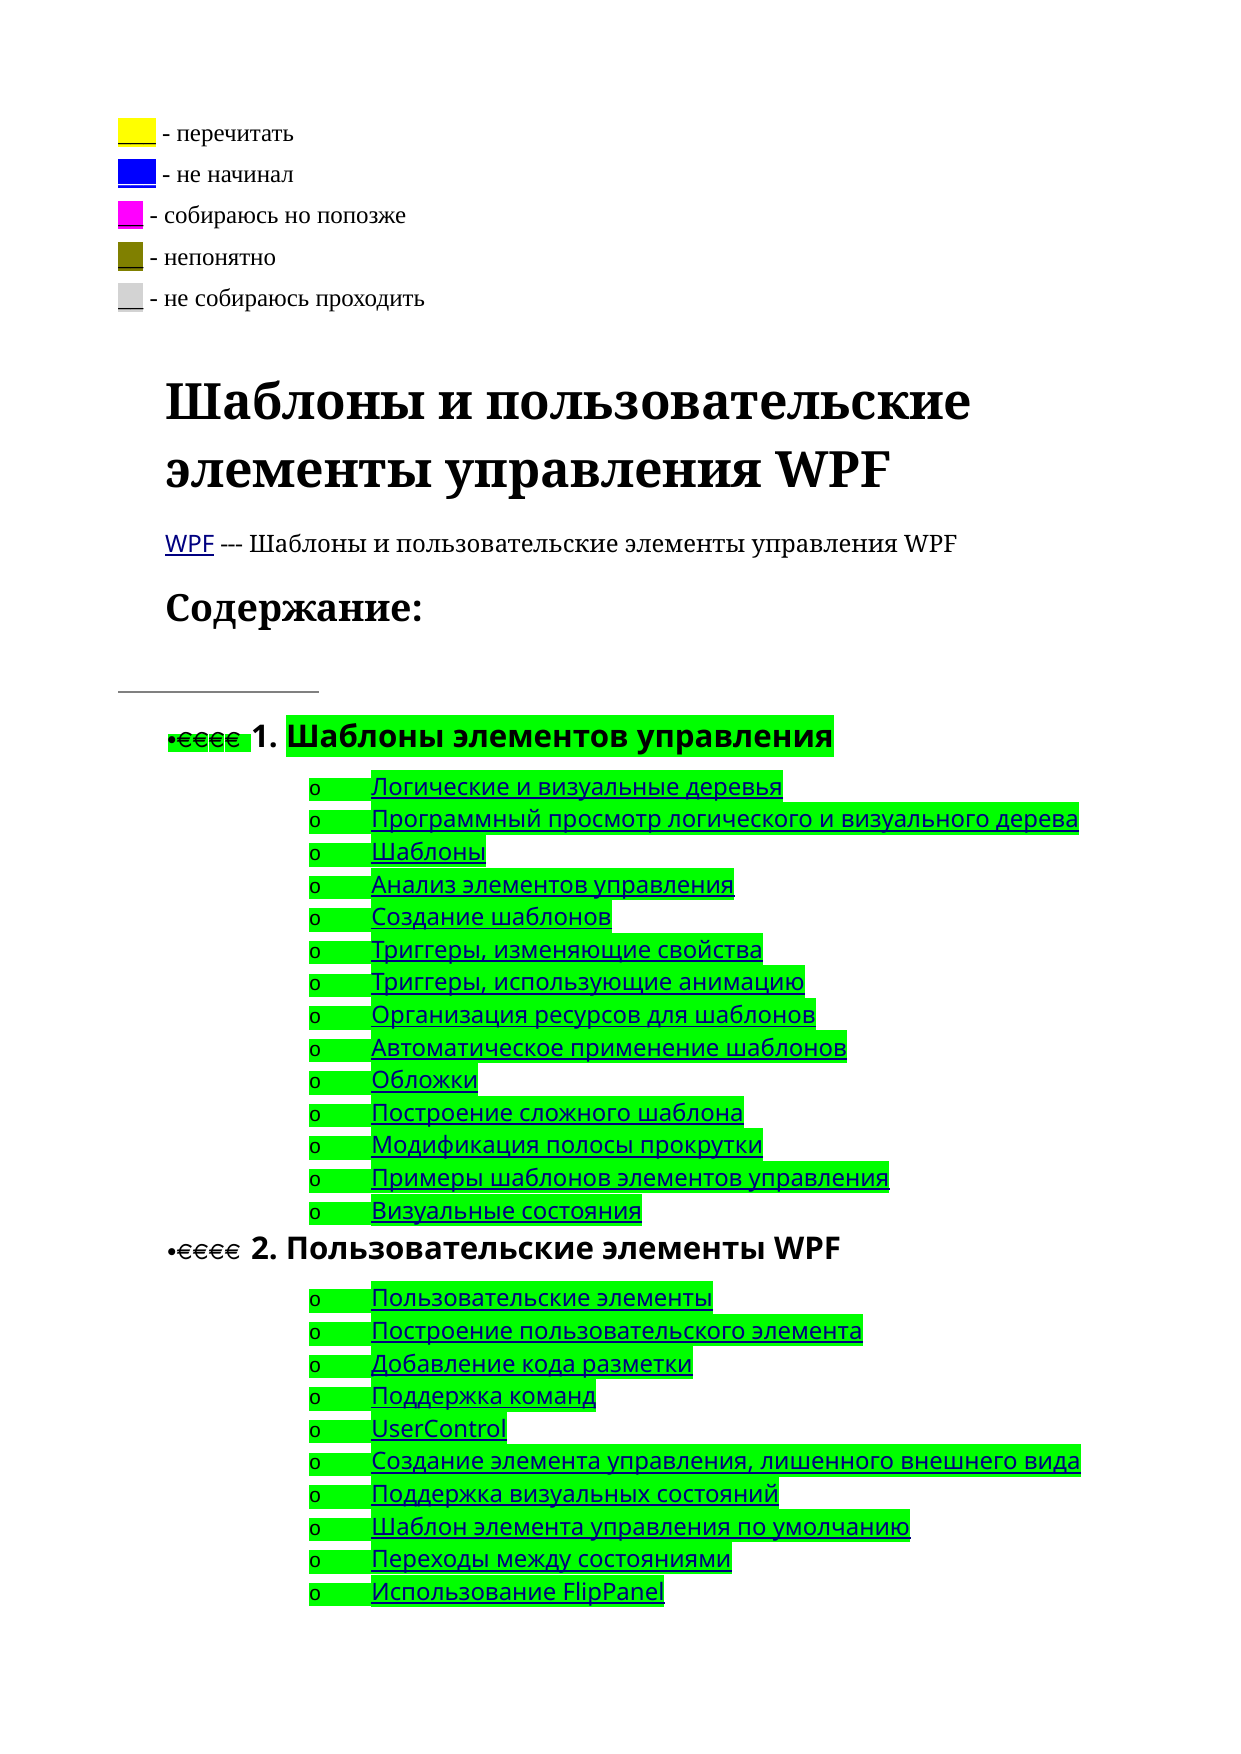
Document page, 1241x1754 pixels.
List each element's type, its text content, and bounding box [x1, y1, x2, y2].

text o Шаблон элемента управления по умолчанию [309, 1509, 1122, 1542]
text o Добавление кода разметки [309, 1346, 1122, 1379]
text o Автоматическое применение шаблонов [309, 1030, 1122, 1063]
text __ - не собираюсь проходить [118, 283, 1122, 312]
text o Визуальные состояния [309, 1193, 1122, 1226]
text · 1. Шаблоны элементов управления [168, 714, 1122, 757]
text ___ - перечитать [118, 118, 1122, 147]
text o Организация ресурсов для шаблонов [309, 998, 1122, 1030]
text WPF --- Шаблоны и пользовательские элементы управления WPF [165, 527, 1122, 559]
text o Программный просмотр логического и визуального дерева [309, 802, 1122, 835]
text o Анализ элементов управления [309, 867, 1122, 900]
text o UserControl [309, 1412, 1122, 1444]
text o Создание элемента управления, лишенного внешнего вида [309, 1444, 1122, 1477]
text o Поддержка визуальных состояний [309, 1477, 1122, 1509]
text o Логические и визуальные деревья [309, 769, 1122, 802]
text o Обложки [309, 1063, 1122, 1096]
text o Создание шаблонов [309, 900, 1122, 933]
text o Переходы между состояниями [309, 1542, 1122, 1574]
text o Примеры шаблонов элементов управления [309, 1161, 1122, 1193]
text __ - непонятно [118, 242, 1122, 271]
text ___ - не начинал [118, 159, 1122, 188]
text o Триггеры, использующие анимацию [309, 965, 1122, 998]
text o Построение сложного шаблона [309, 1096, 1122, 1128]
text o Использование FlipPanel [309, 1574, 1122, 1607]
text o Модификация полосы прокрутки [309, 1128, 1122, 1161]
text Шаблоны и пользовательские элементы управления WPF [165, 366, 1075, 502]
text o Триггеры, изменяющие свойства [309, 933, 1122, 965]
text Содержание: [165, 581, 1075, 632]
text o Поддержка команд [309, 1379, 1122, 1412]
text o Шаблоны [309, 835, 1122, 867]
text o Построение пользовательского элемента [309, 1314, 1122, 1346]
text o Пользовательские элементы [309, 1281, 1122, 1314]
text · 2. Пользовательские элементы WPF [168, 1226, 1122, 1269]
text __ - собираюсь но попозже [118, 201, 1122, 229]
